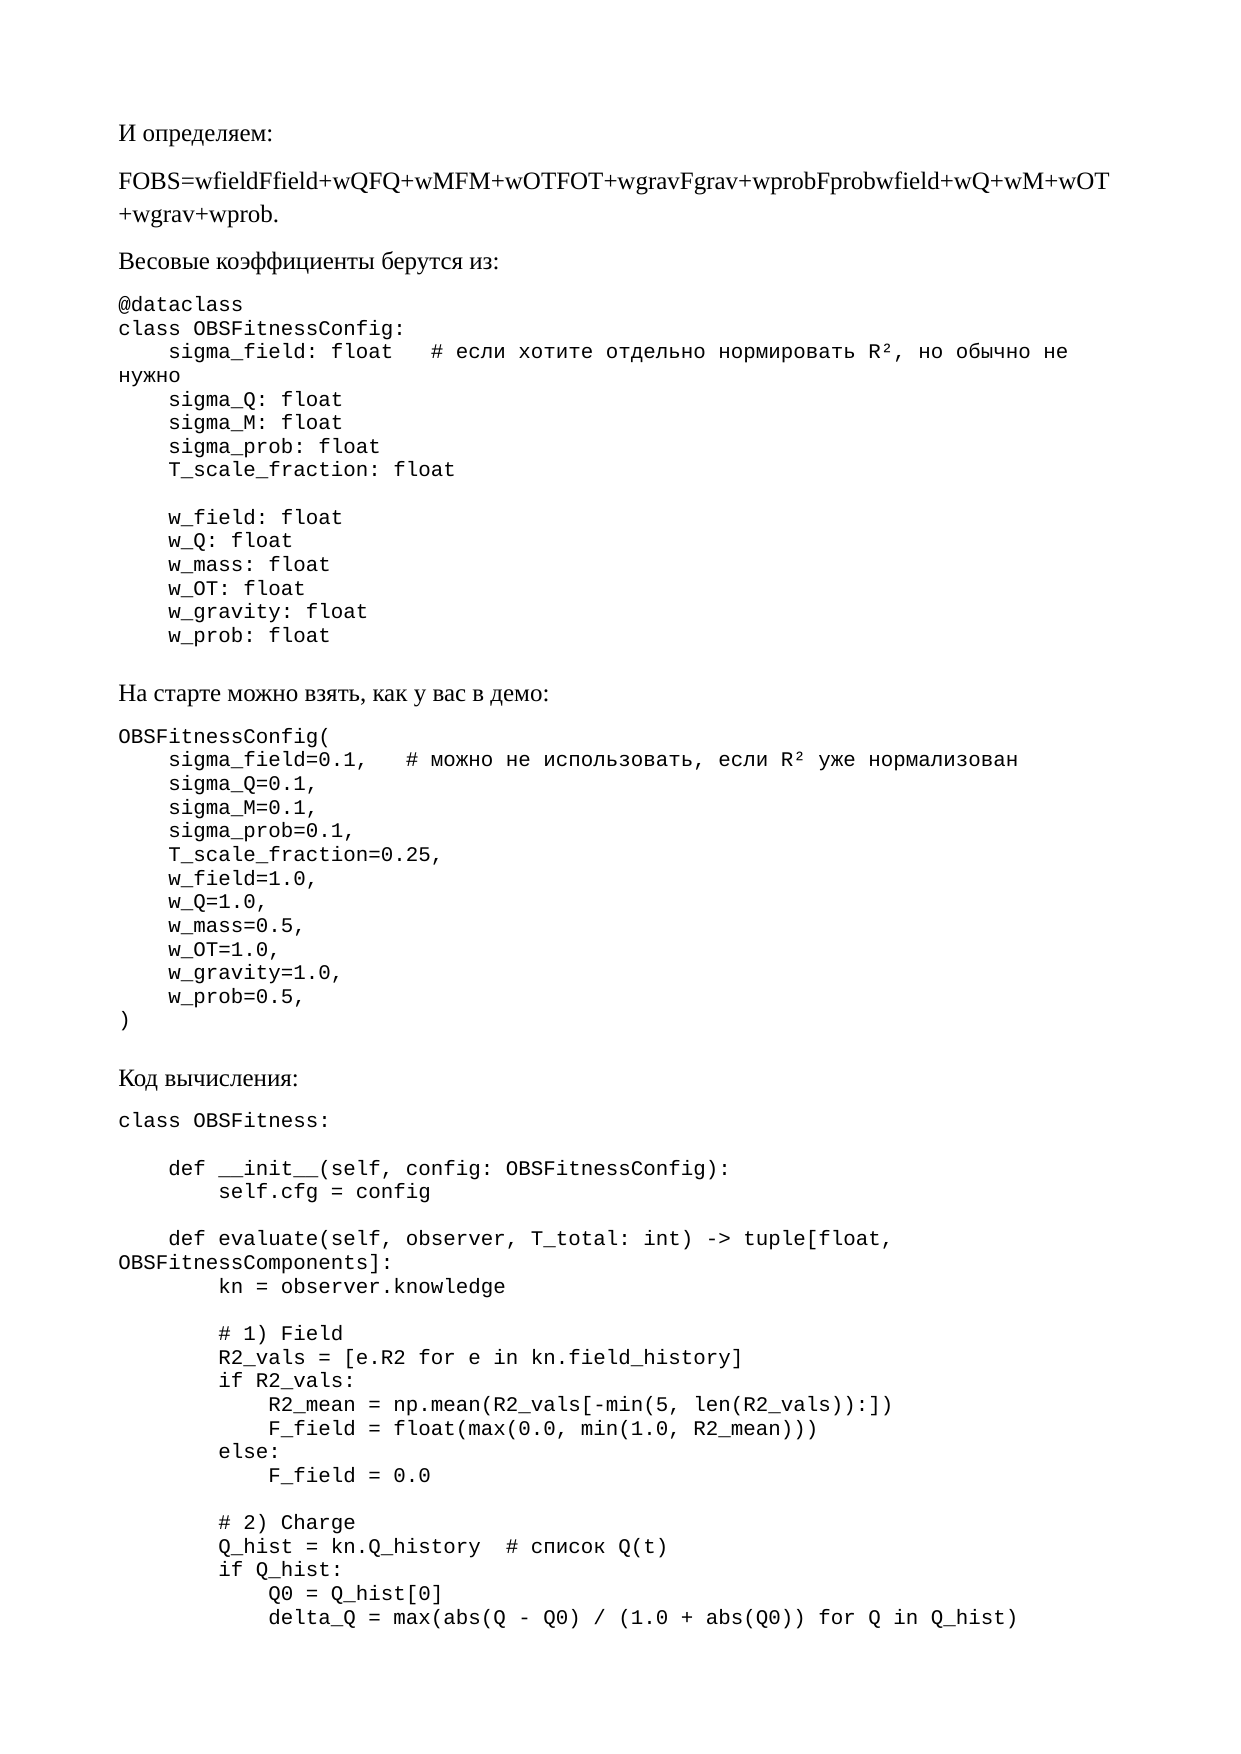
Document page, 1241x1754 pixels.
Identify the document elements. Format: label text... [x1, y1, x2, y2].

text Весовые коэффициенты берутся из: [118, 246, 1122, 275]
text w_field=1.0, [118, 868, 1122, 891]
text T_scale_fraction=0.25, [118, 844, 1122, 868]
text Q0 = Q_hist[0] [118, 1583, 1122, 1607]
text sigma_field: float # если хотите отдельно нормировать R², но обычно не нужно [118, 341, 1122, 388]
text w_Q: float [118, 530, 1122, 554]
text # 2) Charge [118, 1512, 1122, 1536]
text w_OT=1.0, [118, 938, 1122, 962]
text w_gravity=1.0, [118, 962, 1122, 986]
text def evaluate(self, observer, T_total: int) -> tuple[float, OBSFitnessComponents]: [118, 1228, 1122, 1276]
text self.cfg = config [118, 1181, 1122, 1205]
text w_OT: float [118, 578, 1122, 601]
text w_prob: float [118, 625, 1122, 649]
text OBSFitnessConfig( [118, 726, 1122, 749]
text w_mass: float [118, 554, 1122, 578]
text F_field = float(max(0.0, min(1.0, R2_mean))) [118, 1418, 1122, 1441]
text kn = observer.knowledge [118, 1276, 1122, 1299]
text sigma_prob: float [118, 436, 1122, 459]
text class OBSFitnessConfig: [118, 318, 1122, 341]
text w_prob=0.5, [118, 986, 1122, 1009]
text w_gravity: float [118, 601, 1122, 625]
text Код вычисления: [118, 1063, 1122, 1091]
text @dataclass [118, 294, 1122, 318]
text F_field = 0.0 [118, 1465, 1122, 1488]
text На старте можно взять, как у вас в демо: [118, 678, 1122, 707]
text sigma_field=0.1, # можно не использовать, если R² уже нормализован [118, 749, 1122, 773]
text w_Q=1.0, [118, 891, 1122, 915]
text T_scale_fraction: float [118, 459, 1122, 483]
text w_mass=0.5, [118, 915, 1122, 938]
text else: [118, 1441, 1122, 1465]
text sigma_Q: float [118, 388, 1122, 412]
text И определяем: [118, 118, 1122, 147]
text def __init__(self, config: OBSFitnessConfig): [118, 1157, 1122, 1181]
text R2_vals = [e.R2 for e in kn.field_history] [118, 1347, 1122, 1370]
text sigma_M=0.1, [118, 797, 1122, 820]
text sigma_prob=0.1, [118, 820, 1122, 844]
text FOBS=wfieldFfield+wQFQ+wMFM+wOTFOT+wgravFgrav+wprobFprobwfield+wQ+wM+wOT+wgrav+wprob. [118, 166, 1122, 227]
text delta_Q = max(abs(Q - Q0) / (1.0 + abs(Q0)) for Q in Q_hist) [118, 1607, 1122, 1630]
text R2_mean = np.mean(R2_vals[-min(5, len(R2_vals)):]) [118, 1394, 1122, 1418]
text sigma_M: float [118, 412, 1122, 436]
text if Q_hist: [118, 1559, 1122, 1583]
text w_field: float [118, 507, 1122, 530]
text if R2_vals: [118, 1370, 1122, 1394]
text class OBSFitness: [118, 1110, 1122, 1134]
text ) [118, 1009, 1122, 1033]
text sigma_Q=0.1, [118, 773, 1122, 797]
text Q_hist = kn.Q_history # список Q(t) [118, 1536, 1122, 1559]
text # 1) Field [118, 1323, 1122, 1347]
